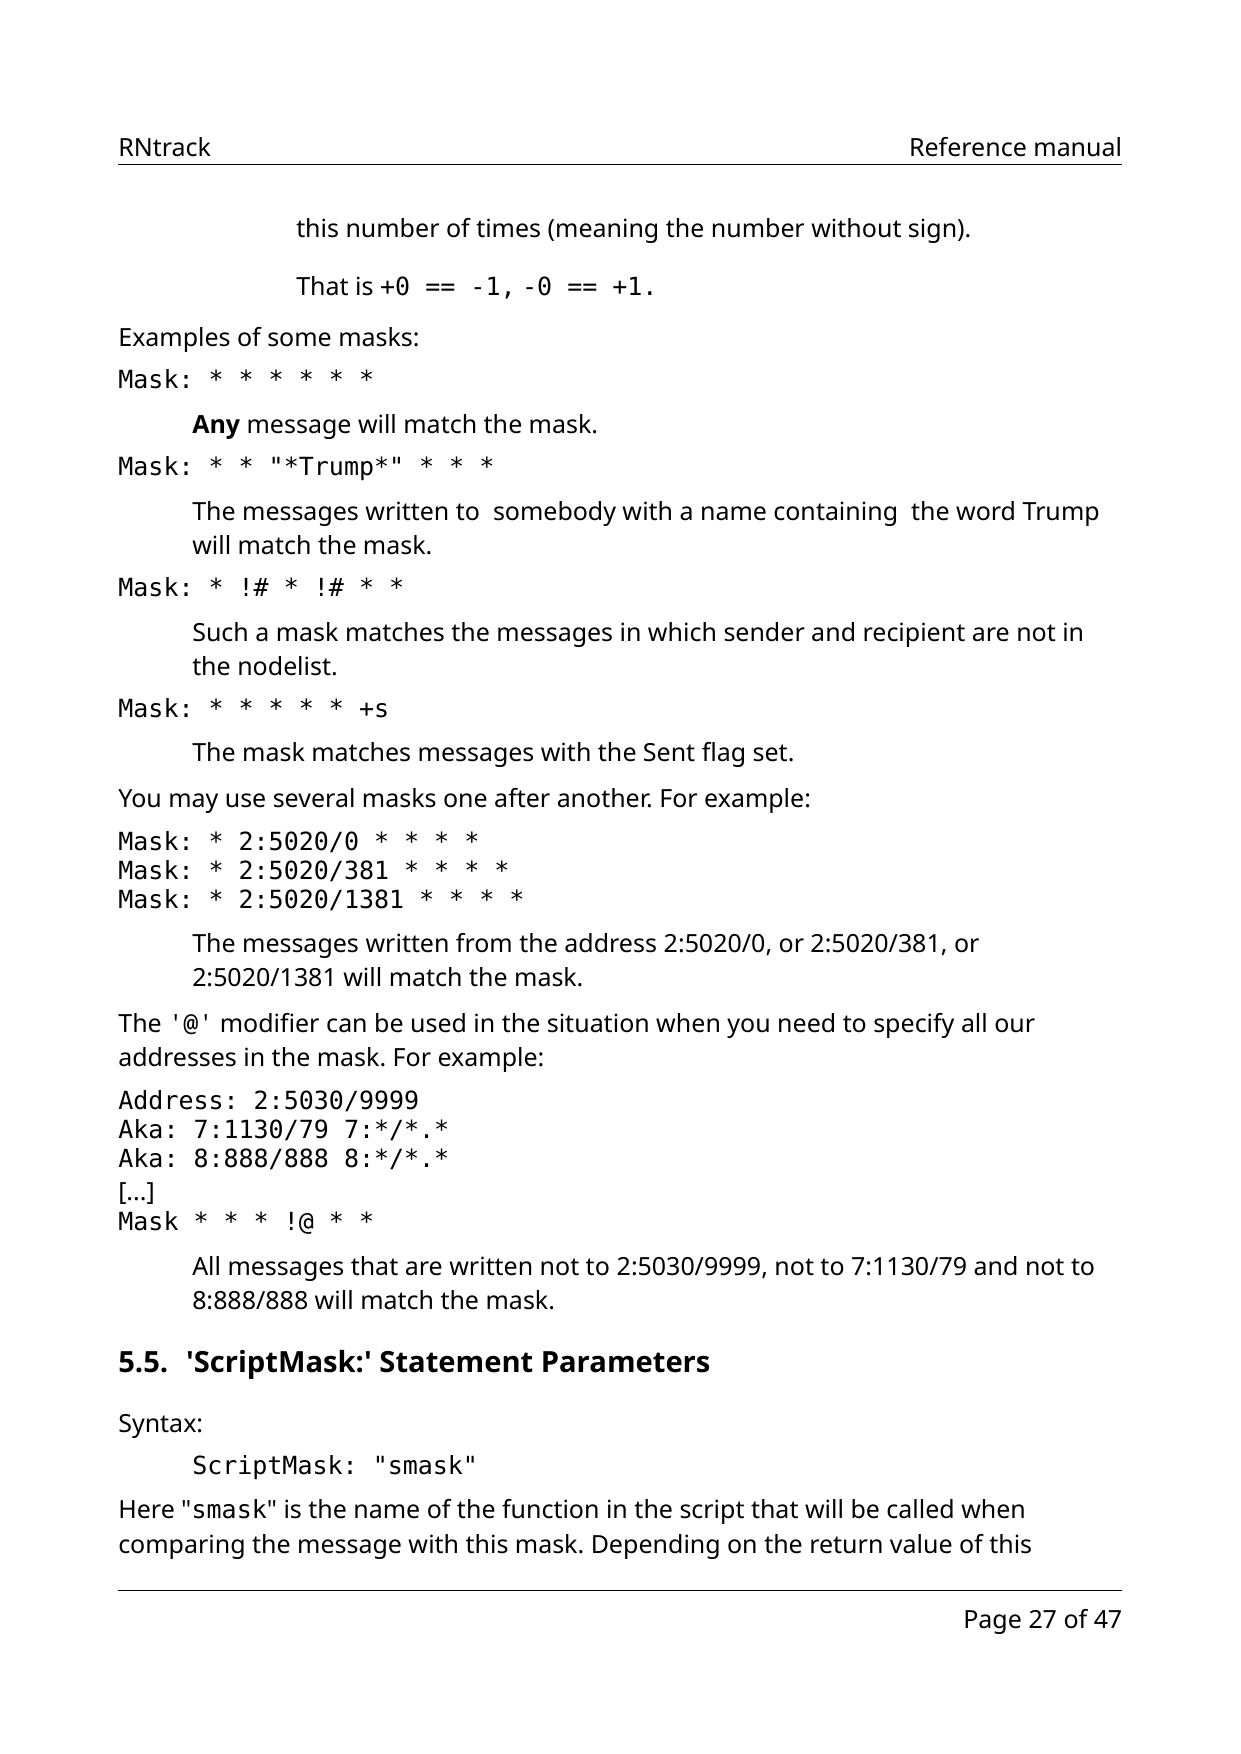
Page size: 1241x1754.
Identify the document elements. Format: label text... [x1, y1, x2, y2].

table_cell [121, 251, 290, 308]
text Such a mask matches the messages in which sender and recipient are not in the nodelist. [192, 614, 1122, 682]
text The messages written from the address 2:5020/0, or 2:5020/381, or 2:5020/1381 will match the mask. [192, 926, 1122, 994]
text ScriptMask: "smask" [192, 1451, 1122, 1480]
text Address: 2:5030/9999 Aka: 7:1130/79 7:*/*.* Aka: 8:888/888 8:*/*.* [...] Mask * * * !@ * * [118, 1086, 1122, 1237]
text The mask matches messages with the Sent flag set. [192, 735, 1122, 769]
text Mask: * * * * * +s [118, 694, 1122, 723]
text Mask: * 2:5020/0 * * * * Mask: * 2:5020/381 * * * * Mask: * 2:5020/1381 * * * * [118, 827, 1122, 914]
text All messages that are written not to 2:5030/9999, not to 7:1130/79 and not to 8:888/888 will match the mask. [192, 1248, 1122, 1316]
text Here "smask" is the name of the function in the script that will be called when comparing the message with this mask. Depending on the return value of this [118, 1492, 1122, 1560]
text Mask: * !# * !# * * [118, 573, 1122, 602]
text Any message will match the mask. [192, 407, 1122, 441]
text The '@' modifier can be used in the situation when you need to specify all our addresses in the mask. For example: [118, 1006, 1122, 1074]
table_cell this number of times (meaning the number without sign). [290, 194, 1122, 251]
subtitle 'ScriptMask:' Statement Parameters [118, 1341, 1122, 1381]
text The messages written to somebody with a name containing the word Trump will match the mask. [192, 493, 1122, 562]
text Mask: * * * * * * [118, 366, 1122, 395]
text You may use several masks one after another. For example: [118, 781, 1122, 815]
table_cell That is +0 == -1, -0 == +1. [290, 251, 1122, 308]
text Syntax: [118, 1405, 1122, 1439]
text Examples of some masks: [118, 320, 1122, 354]
table_cell [121, 194, 290, 251]
text Mask: * * "*Trump*" * * * [118, 452, 1122, 482]
